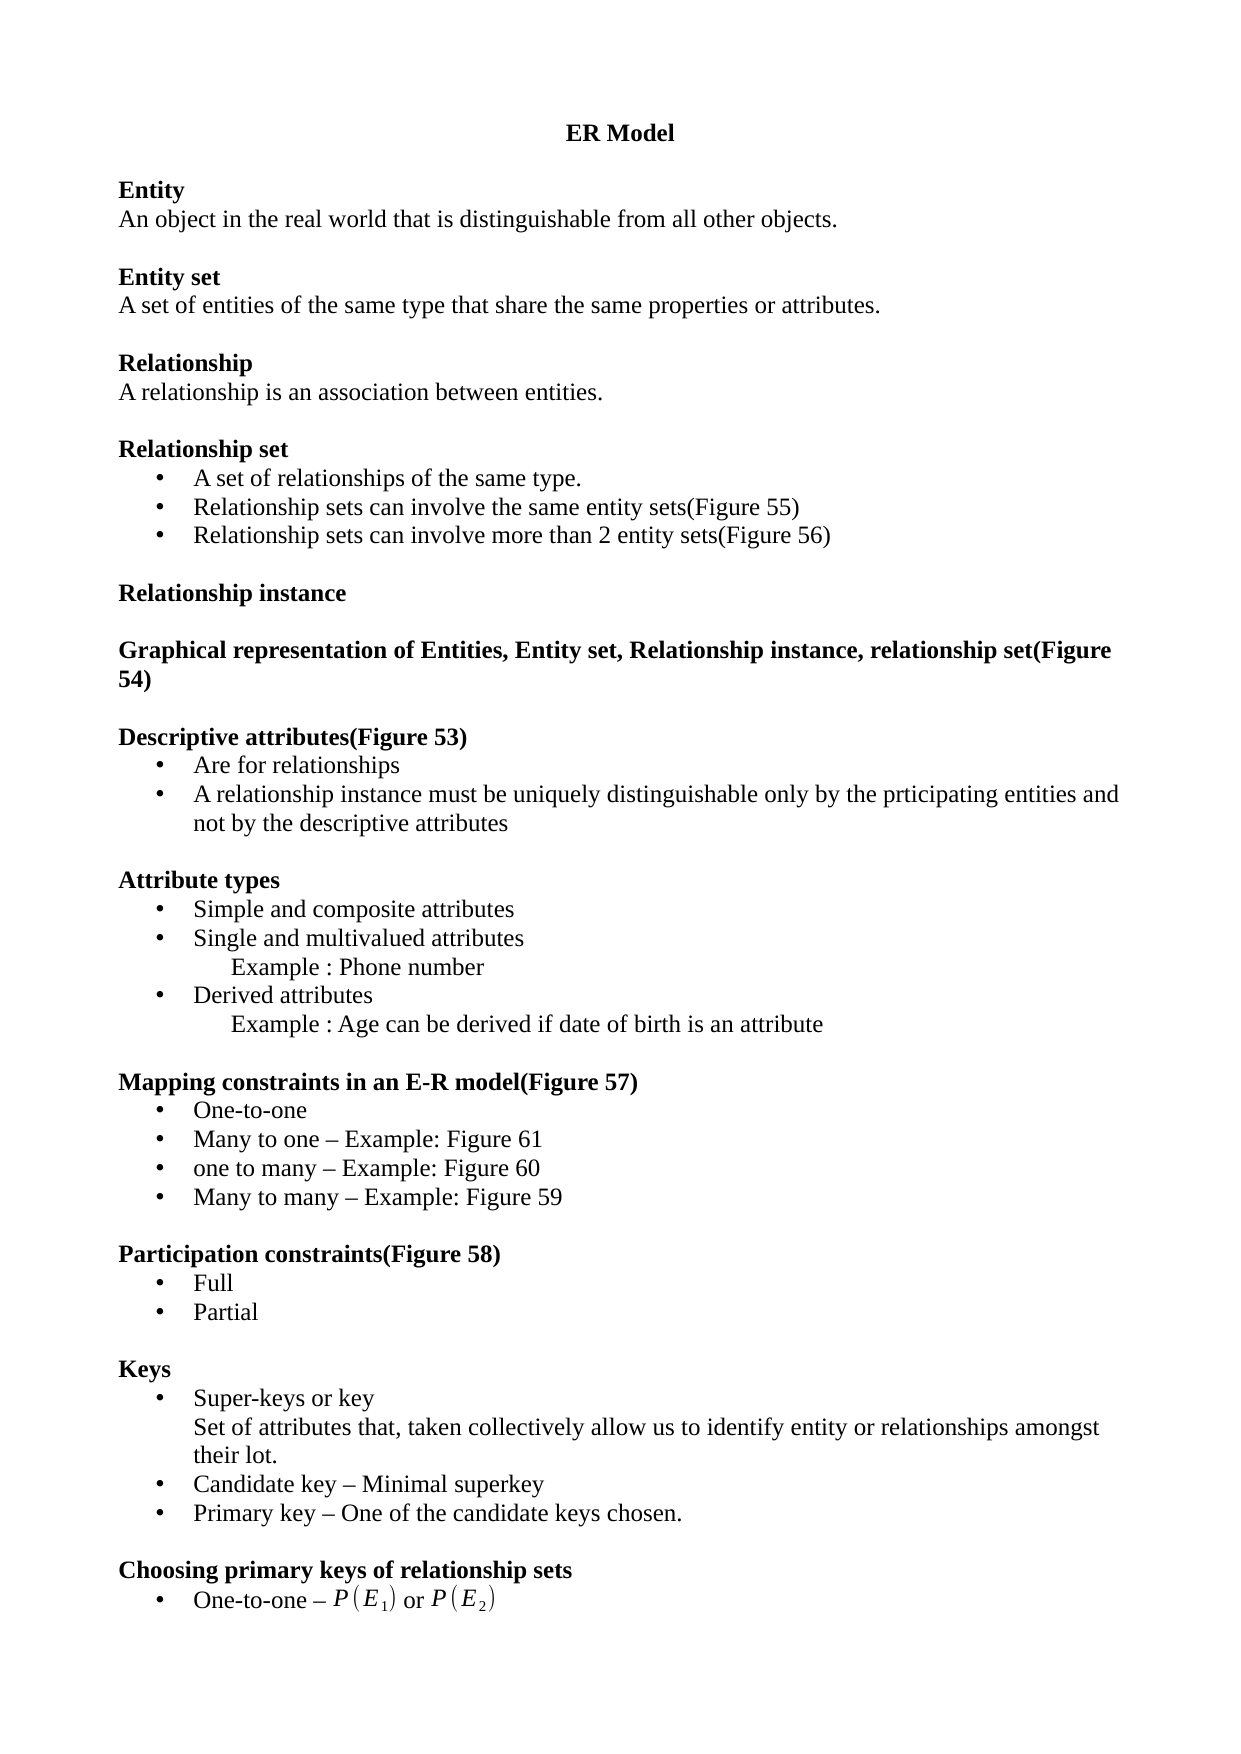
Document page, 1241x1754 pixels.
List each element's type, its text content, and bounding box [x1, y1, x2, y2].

text Mapping constraints in an E-R model(Figure 57) [118, 1067, 1122, 1096]
text Keys [118, 1354, 1122, 1383]
list Simple and composite attributes [156, 894, 1122, 923]
text Entity [118, 176, 1122, 204]
list one to many – Example: Figure 60 [156, 1153, 1122, 1182]
list Relationship sets can involve more than 2 entity sets(Figure 56) [156, 521, 1122, 549]
text A relationship is an association between entities. [118, 377, 1122, 406]
list A relationship instance must be uniquely distinguishable only by the prticipating entities and not by the descriptive attributes [156, 779, 1122, 837]
list Example : Age can be derived if date of birth is an attribute [193, 1009, 1122, 1038]
list Primary key – One of the candidate keys chosen. [156, 1498, 1122, 1527]
list Full [156, 1268, 1122, 1297]
text Relationship set [118, 434, 1122, 463]
list Partial [156, 1297, 1122, 1326]
text Participation constraints(Figure 58) [118, 1239, 1122, 1268]
text Choosing primary keys of relationship sets [118, 1556, 1122, 1584]
text Entity set [118, 262, 1122, 291]
text ER Model [118, 118, 1122, 147]
text An object in the real world that is distinguishable from all other objects. [118, 204, 1122, 233]
list Candidate key – Minimal superkey [156, 1469, 1122, 1498]
text Relationship instance [118, 578, 1122, 607]
text Descriptive attributes(Figure 53) [118, 722, 1122, 751]
text Relationship [118, 348, 1122, 377]
list One-to-one [156, 1096, 1122, 1124]
list Are for relationships [156, 751, 1122, 779]
list Set of attributes that, taken collectively allow us to identify entity or relationships amongst their lot. [156, 1412, 1122, 1469]
list A set of relationships of the same type. [156, 463, 1122, 492]
list Super-keys or key [156, 1383, 1122, 1412]
list Example : Phone number [193, 952, 1122, 981]
list One-to-one –or [156, 1584, 1122, 1616]
list Derived attributes [156, 981, 1122, 1009]
text A set of entities of the same type that share the same properties or attributes. [118, 291, 1122, 319]
list Single and multivalued attributes [156, 923, 1122, 952]
list Relationship sets can involve the same entity sets(Figure 55) [156, 492, 1122, 521]
text Attribute types [118, 866, 1122, 894]
list Many to one – Example: Figure 61 [156, 1124, 1122, 1153]
text Graphical representation of Entities, Entity set, Relationship instance, relationship set(Figure 54) [118, 636, 1122, 693]
list Many to many – Example: Figure 59 [156, 1182, 1122, 1211]
